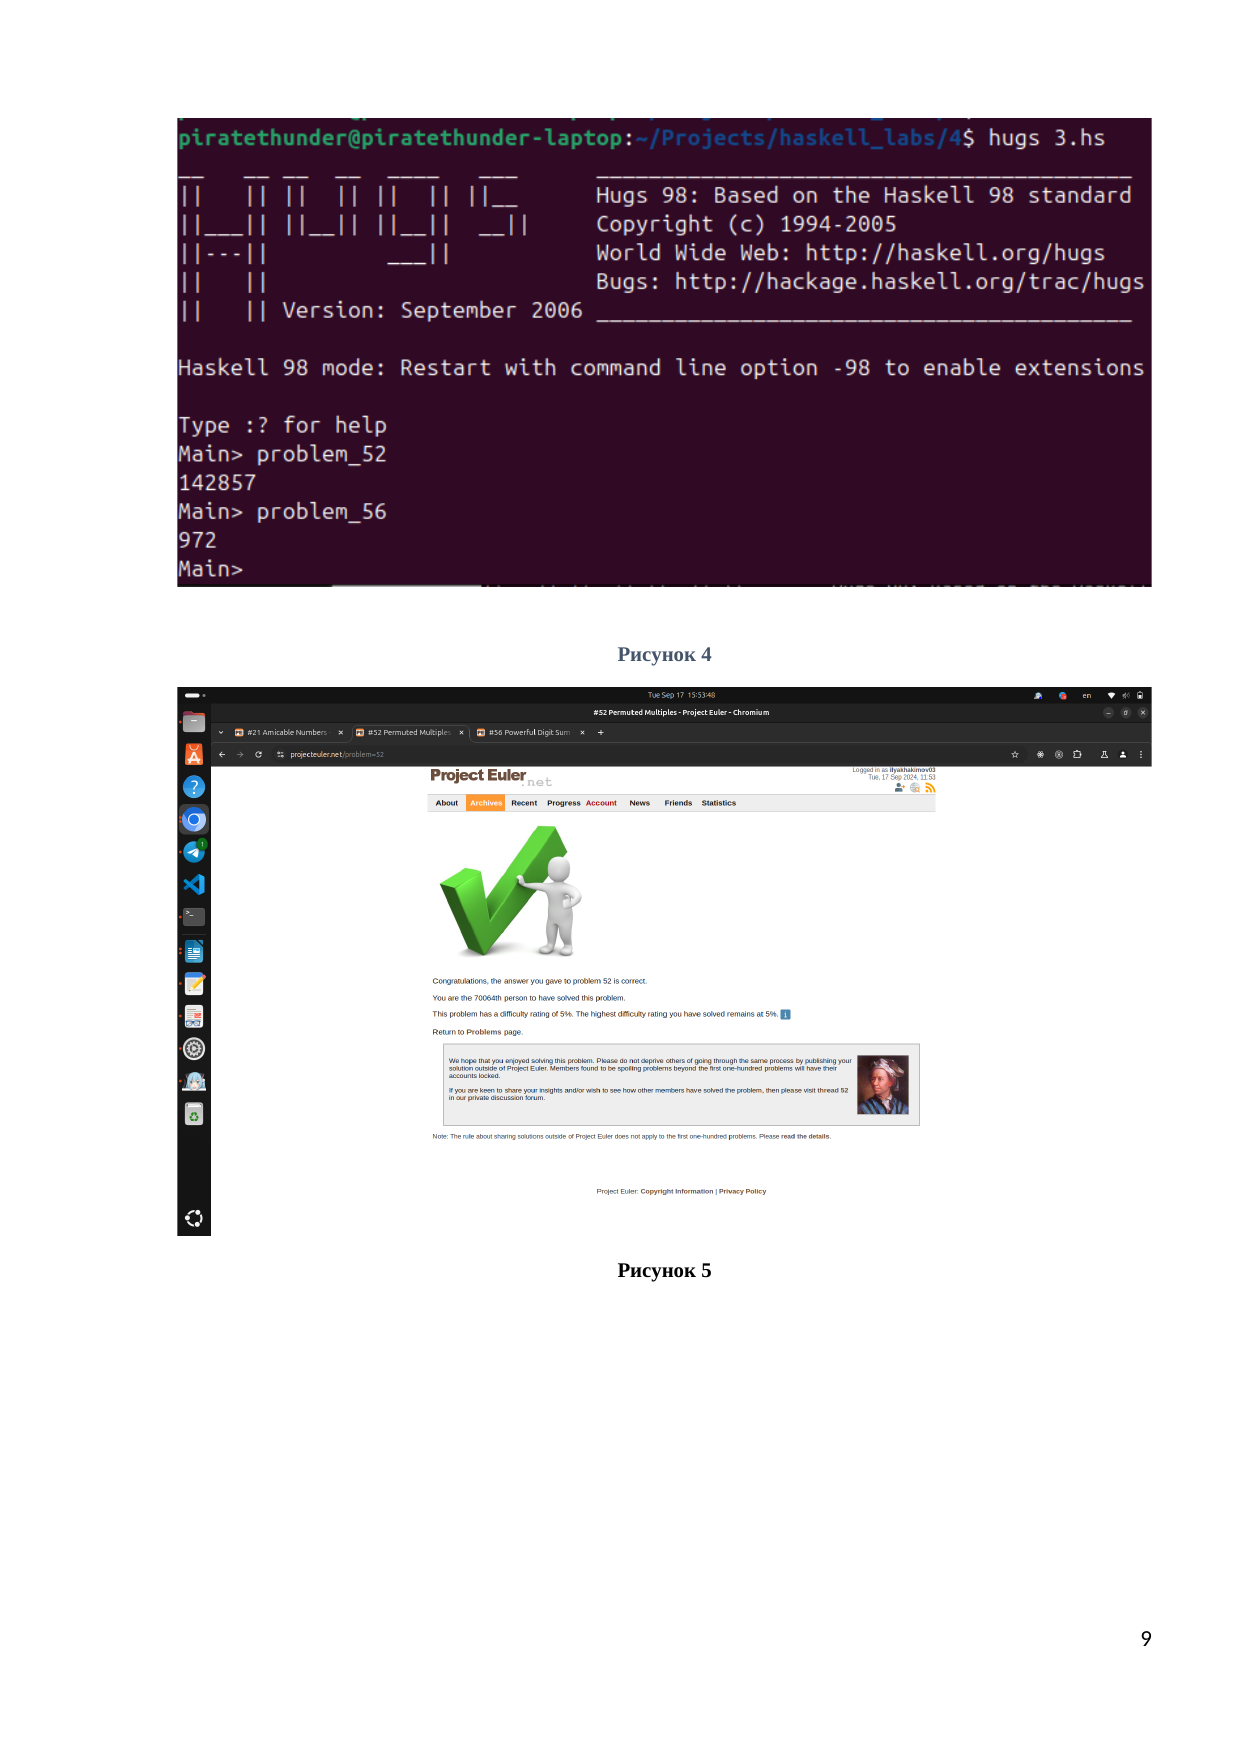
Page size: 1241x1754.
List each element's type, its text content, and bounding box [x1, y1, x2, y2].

text Рисунок 5 [177, 1236, 1152, 1282]
picture [177, 687, 1152, 1236]
text Рисунок 4 [177, 642, 1152, 666]
picture [177, 118, 1152, 587]
